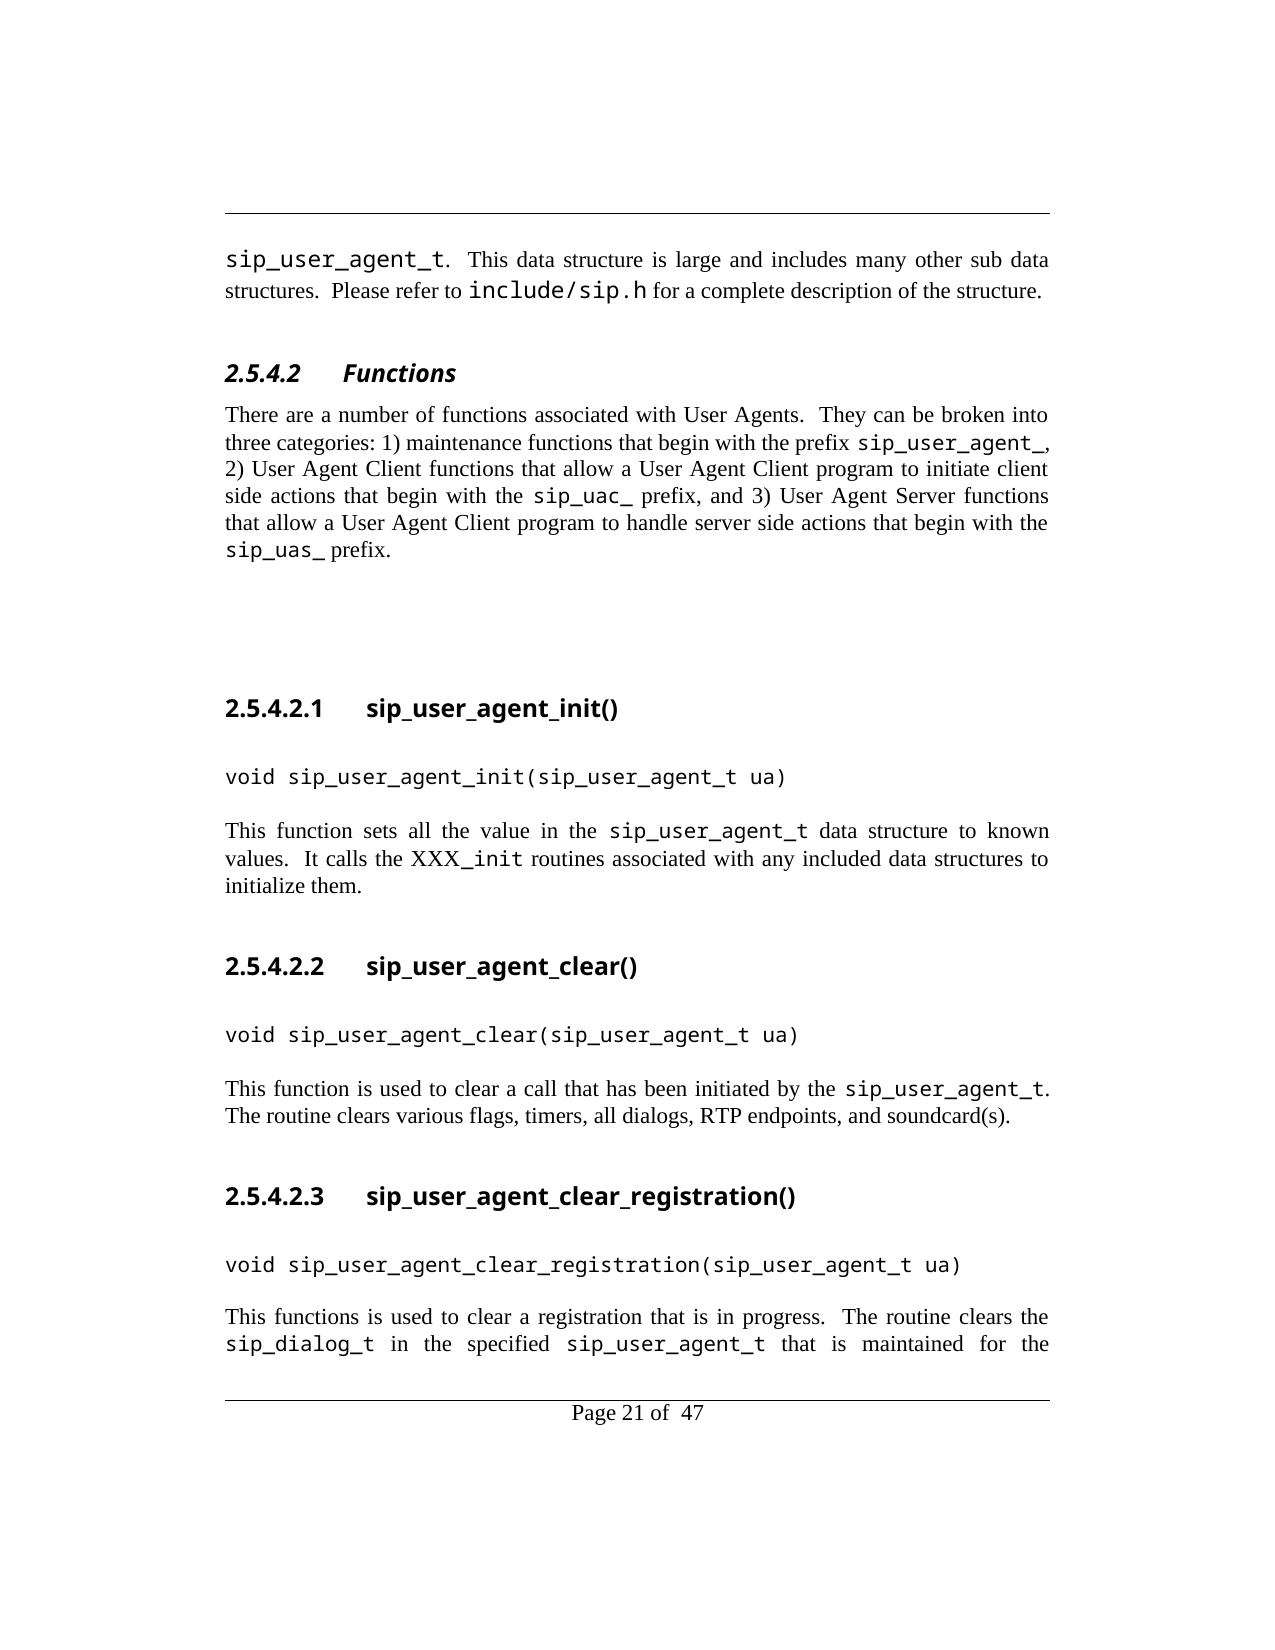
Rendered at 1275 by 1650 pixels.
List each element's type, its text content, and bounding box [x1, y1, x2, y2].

text This function is used to clear a call that has been initiated by the sip_user_agent_t. The routine clears various flags, timers, all dialogs, RTP endpoints, and soundcard(s). [225, 1074, 1050, 1128]
subtitle sip_user_agent_clear() [225, 949, 1050, 982]
subtitle Functions [225, 356, 1050, 390]
text void sip_user_agent_init(sip_user_agent_t ua) [225, 762, 1050, 791]
subtitle sip_user_agent_clear_registration() [225, 1178, 1050, 1212]
text There are a number of functions associated with User Agents. They can be broken into three categories: 1) maintenance functions that begin with the prefix sip_user_agent_, 2) User Agent Client functions that allow a User Agent Client program to initiate client side actions that begin with the sip_uac_ prefix, and 3) User Agent Server functions that allow a User Agent Client program to handle server side actions that begin with the sip_uas_ prefix. [225, 402, 1050, 564]
text sip_user_agent_t. This data structure is large and includes many other sub data structures. Please refer to include/sip.h for a complete description of the structure. [225, 243, 1050, 306]
text This functions is used to clear a registration that is in progress. The routine clears the sip_dialog_t in the specified sip_user_agent_t that is maintained for the [225, 1304, 1050, 1358]
text void sip_user_agent_clear_registration(sip_user_agent_t ua) [225, 1250, 1050, 1278]
text This function sets all the value in the sip_user_agent_t data structure to known values. It calls the XXX_init routines associated with any included data structures to initialize them. [225, 816, 1050, 898]
text void sip_user_agent_clear(sip_user_agent_t ua) [225, 1020, 1050, 1049]
subtitle sip_user_agent_init() [225, 690, 1050, 724]
